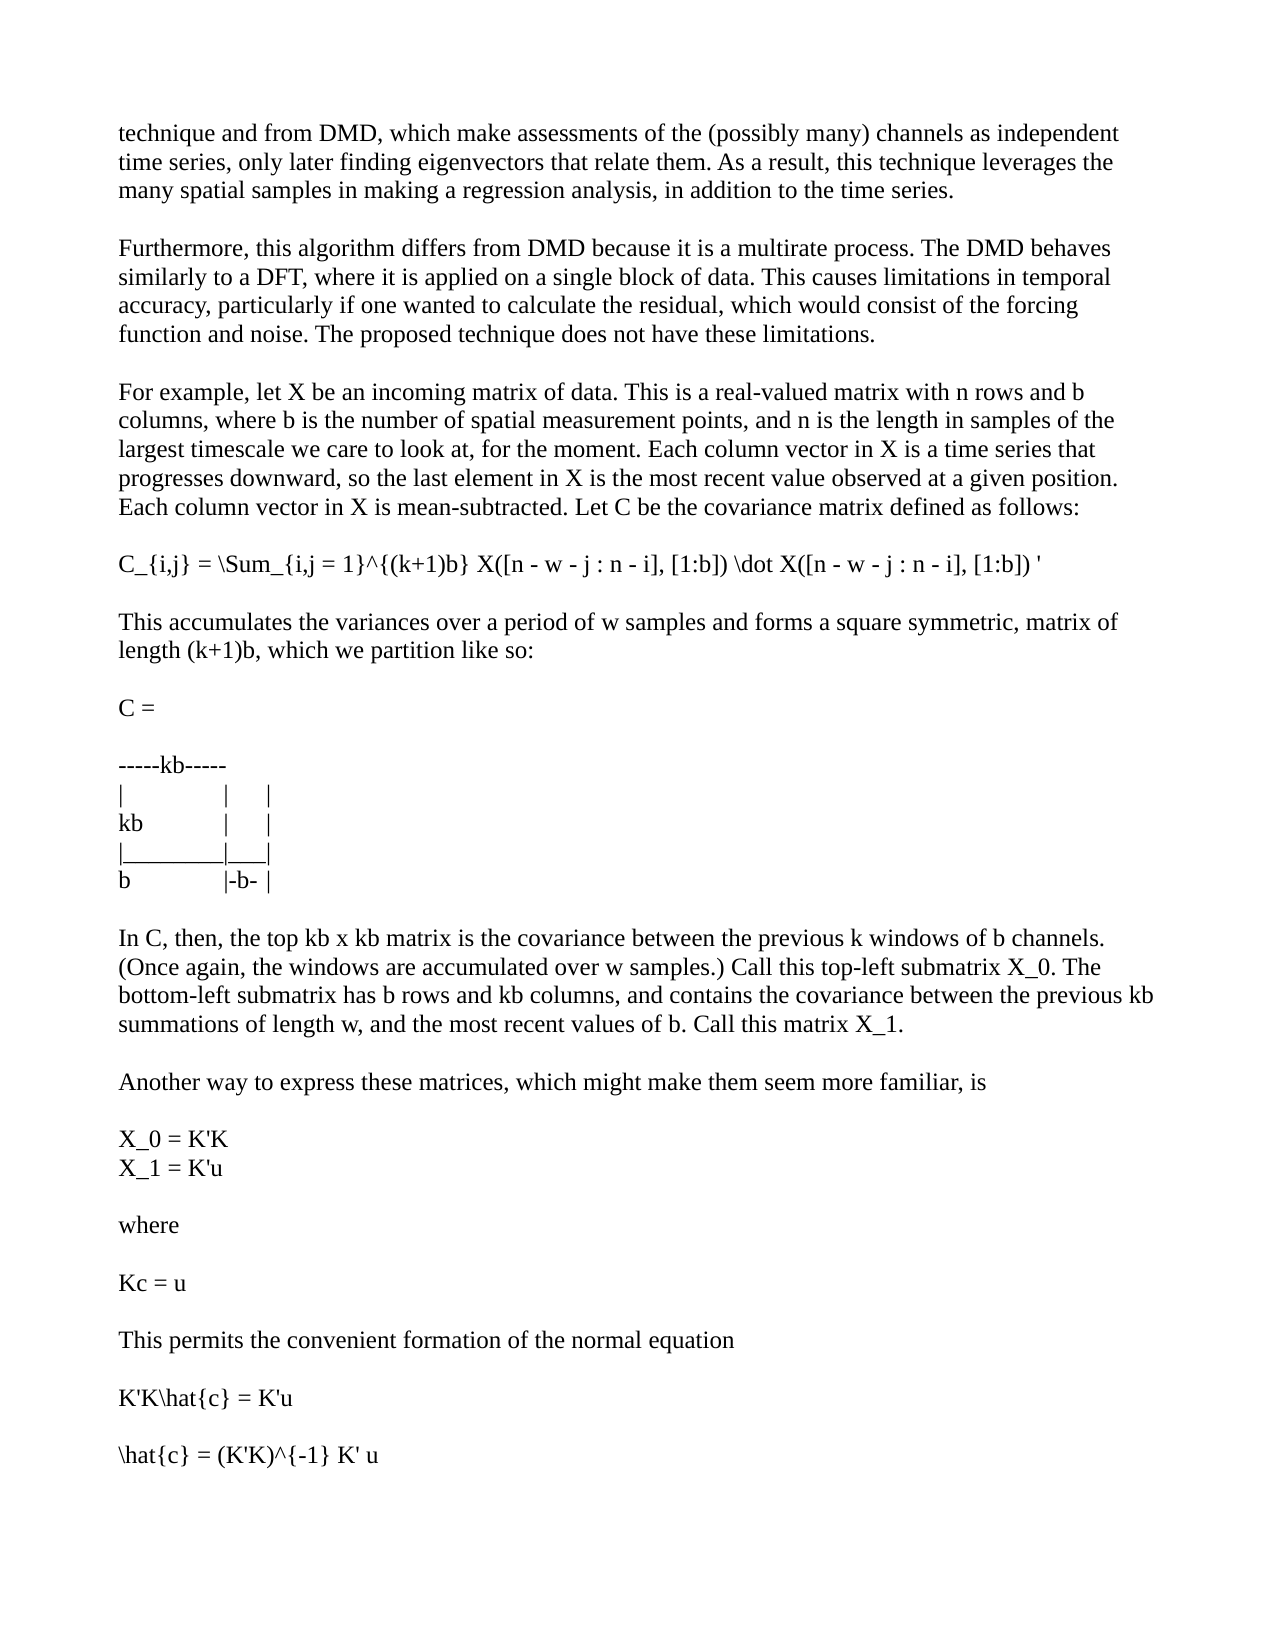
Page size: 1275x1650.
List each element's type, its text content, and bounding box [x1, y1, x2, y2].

text X_1 = K'u [118, 1153, 1157, 1182]
text | | | [118, 779, 1157, 808]
text In C, then, the top kb x kb matrix is the covariance between the previous k windows of b channels. (Once again, the windows are accumulated over w samples.) Call this top-left submatrix X_0. The bottom-left submatrix has b rows and kb columns, and contains the covariance between the previous kb summations of length w, and the most recent values of b. Call this matrix X_1. [118, 923, 1157, 1038]
text C = [118, 693, 1157, 722]
text |________|___ | [118, 837, 1157, 866]
text This accumulates the variances over a period of w samples and forms a square symmetric, matrix of length (k+1)b, which we partition like so: [118, 607, 1157, 664]
text b |-b- | [118, 866, 1157, 923]
text kb | | [118, 808, 1157, 837]
text This permits the convenient formation of the normal equation [118, 1326, 1157, 1354]
text -----kb----- [118, 751, 1157, 779]
text Furthermore, this algorithm differs from DMD because it is a multirate process. The DMD behaves similarly to a DFT, where it is applied on a single block of data. This causes limitations in temporal accuracy, particularly if one wanted to calculate the residual, which would consist of the forcing function and noise. The proposed technique does not have these limitations. [118, 233, 1157, 348]
text For example, let X be an incoming matrix of data. This is a real-valued matrix with n rows and b columns, where b is the number of spatial measurement points, and n is the length in samples of the largest timescale we care to look at, for the moment. Each column vector in X is a time series that progresses downward, so the last element in X is the most recent value observed at a given position. Each column vector in X is mean-subtracted. Let C be the covariance matrix defined as follows: [118, 377, 1157, 521]
text where [118, 1211, 1157, 1239]
text \hat{c} = (K'K)^{-1} K' u [118, 1441, 1157, 1469]
text C_{i,j} = \Sum_{i,j = 1}^{(k+1)b} X([n - w - j : n - i], [1:b]) \dot X([n - w - j : n - i], [1:b]) ' [118, 549, 1157, 578]
text technique and from DMD, which make assessments of the (possibly many) channels as independent time series, only later finding eigenvectors that relate them. As a result, this technique leverages the many spatial samples in making a regression analysis, in addition to the time series. [118, 118, 1157, 204]
text X_0 = K'K [118, 1124, 1157, 1153]
text K'K\hat{c} = K'u [118, 1383, 1157, 1412]
text Another way to express these matrices, which might make them seem more familiar, is [118, 1067, 1157, 1096]
text Kc = u [118, 1268, 1157, 1297]
